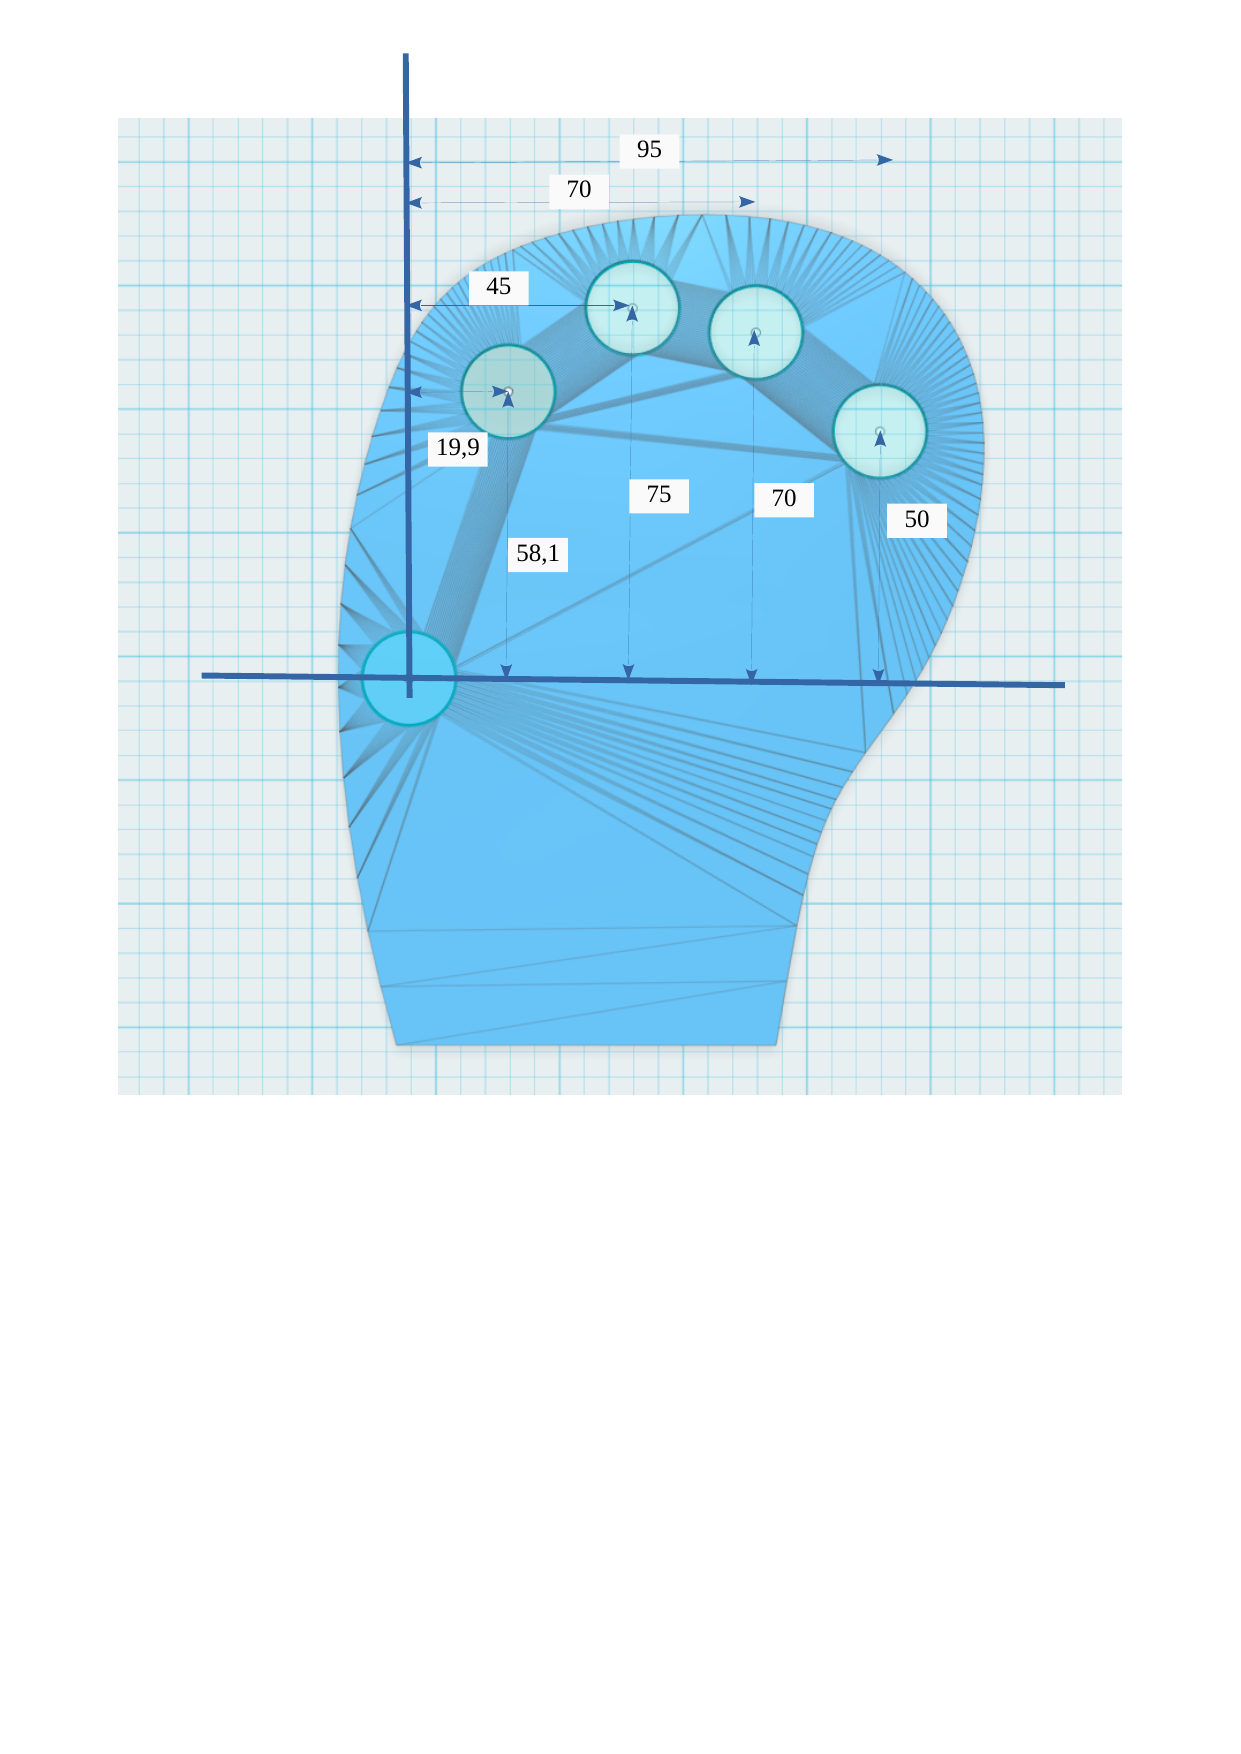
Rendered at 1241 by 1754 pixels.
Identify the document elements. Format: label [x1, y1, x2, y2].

picture [118, 118, 1123, 1095]
